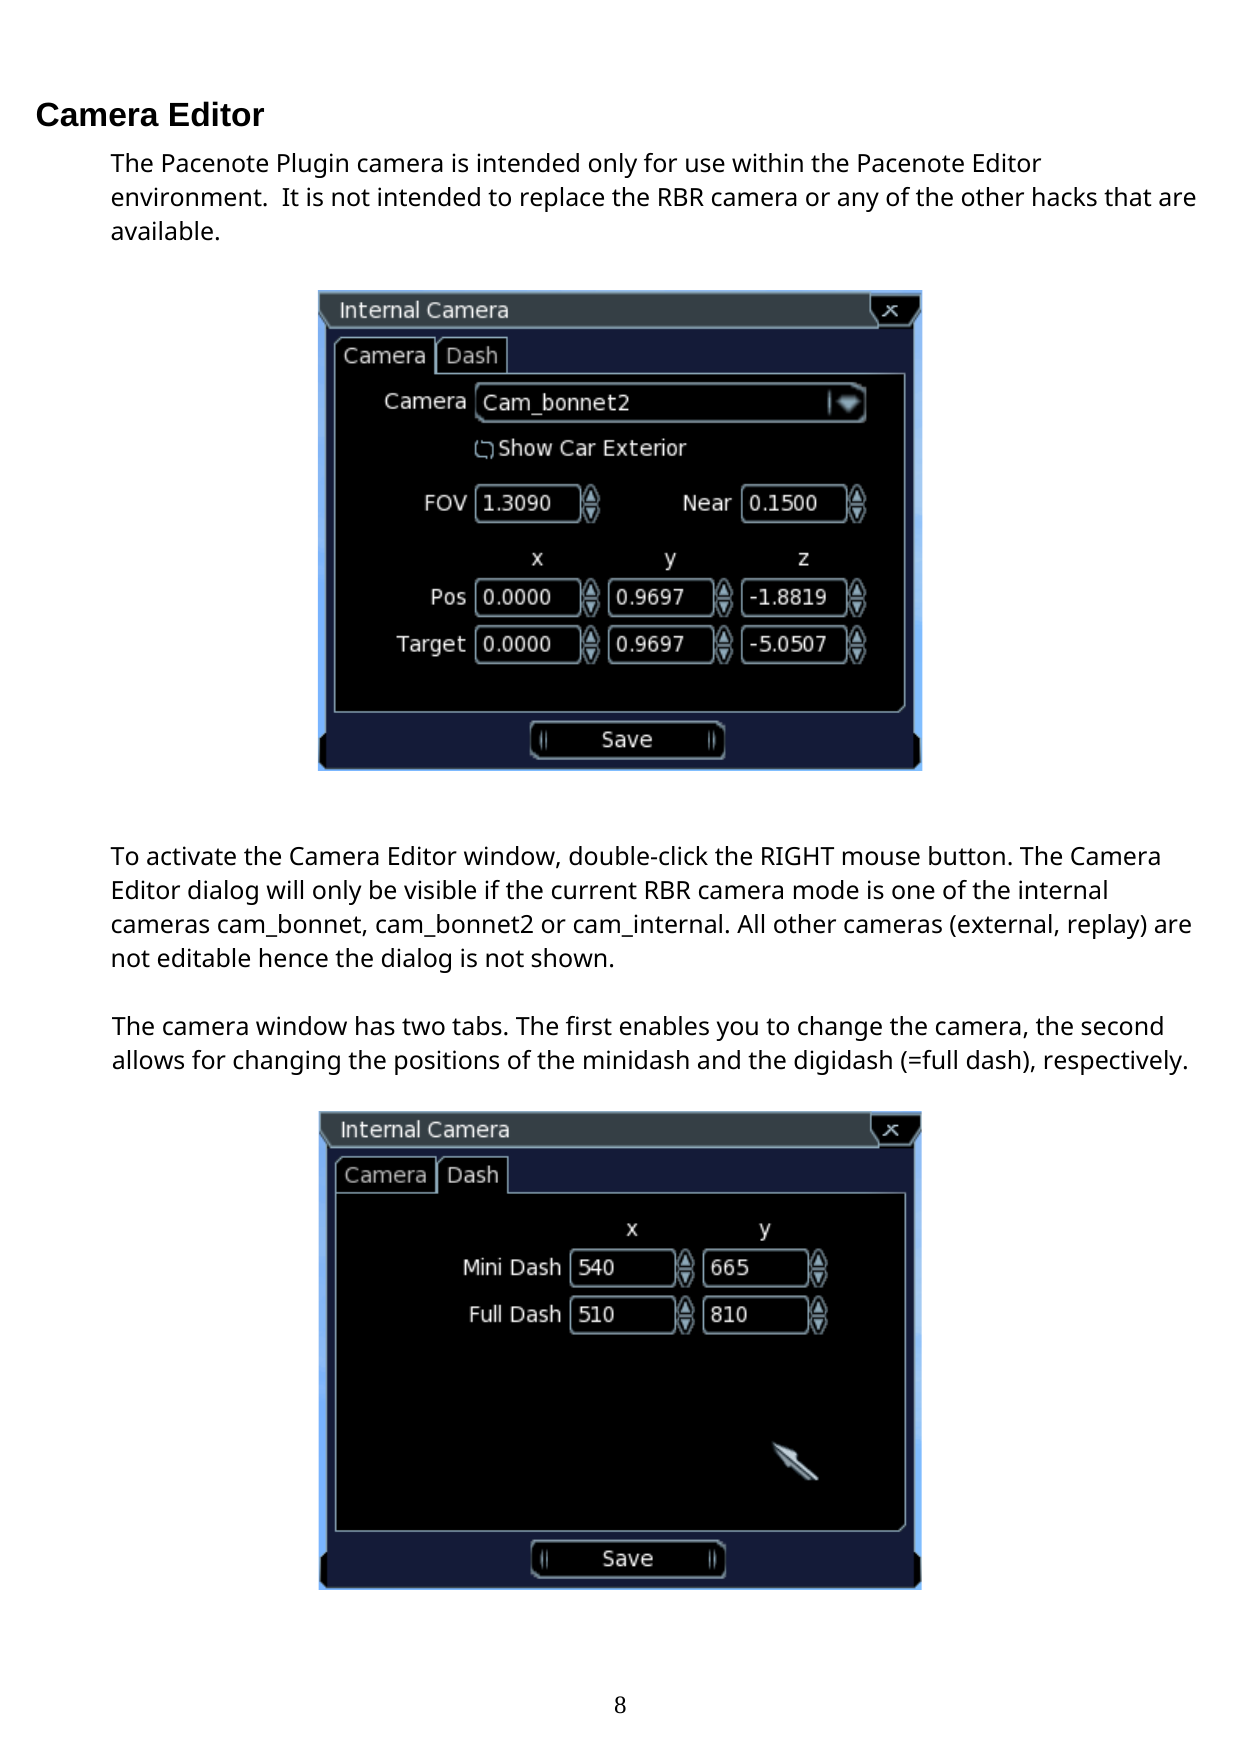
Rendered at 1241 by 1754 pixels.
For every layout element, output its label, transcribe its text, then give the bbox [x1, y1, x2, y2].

subtitle Camera Editor [35, 94, 1205, 133]
text To activate the Camera Editor window, double-click the RIGHT mouse button. The Camera Editor dialog will only be visible if the current RBR camera mode is one of the internal cameras cam_bonnet, cam_bonnet2 or cam_internal. All other cameras (external, replay) are not editable hence the dialog is not shown. [110, 804, 1205, 1009]
picture [318, 1111, 922, 1590]
picture [317, 290, 923, 771]
text The Pacenote Plugin camera is intended only for use within the Pacenote Editor environment. It is not intended to replace the RBR camera or any of the other hacks that are available. [110, 146, 1205, 248]
text The camera window has two tabs. The first enables you to change the camera, the second allows for changing the positions of the minidash and the digidash (=full dash), respectively. [112, 1009, 1205, 1077]
